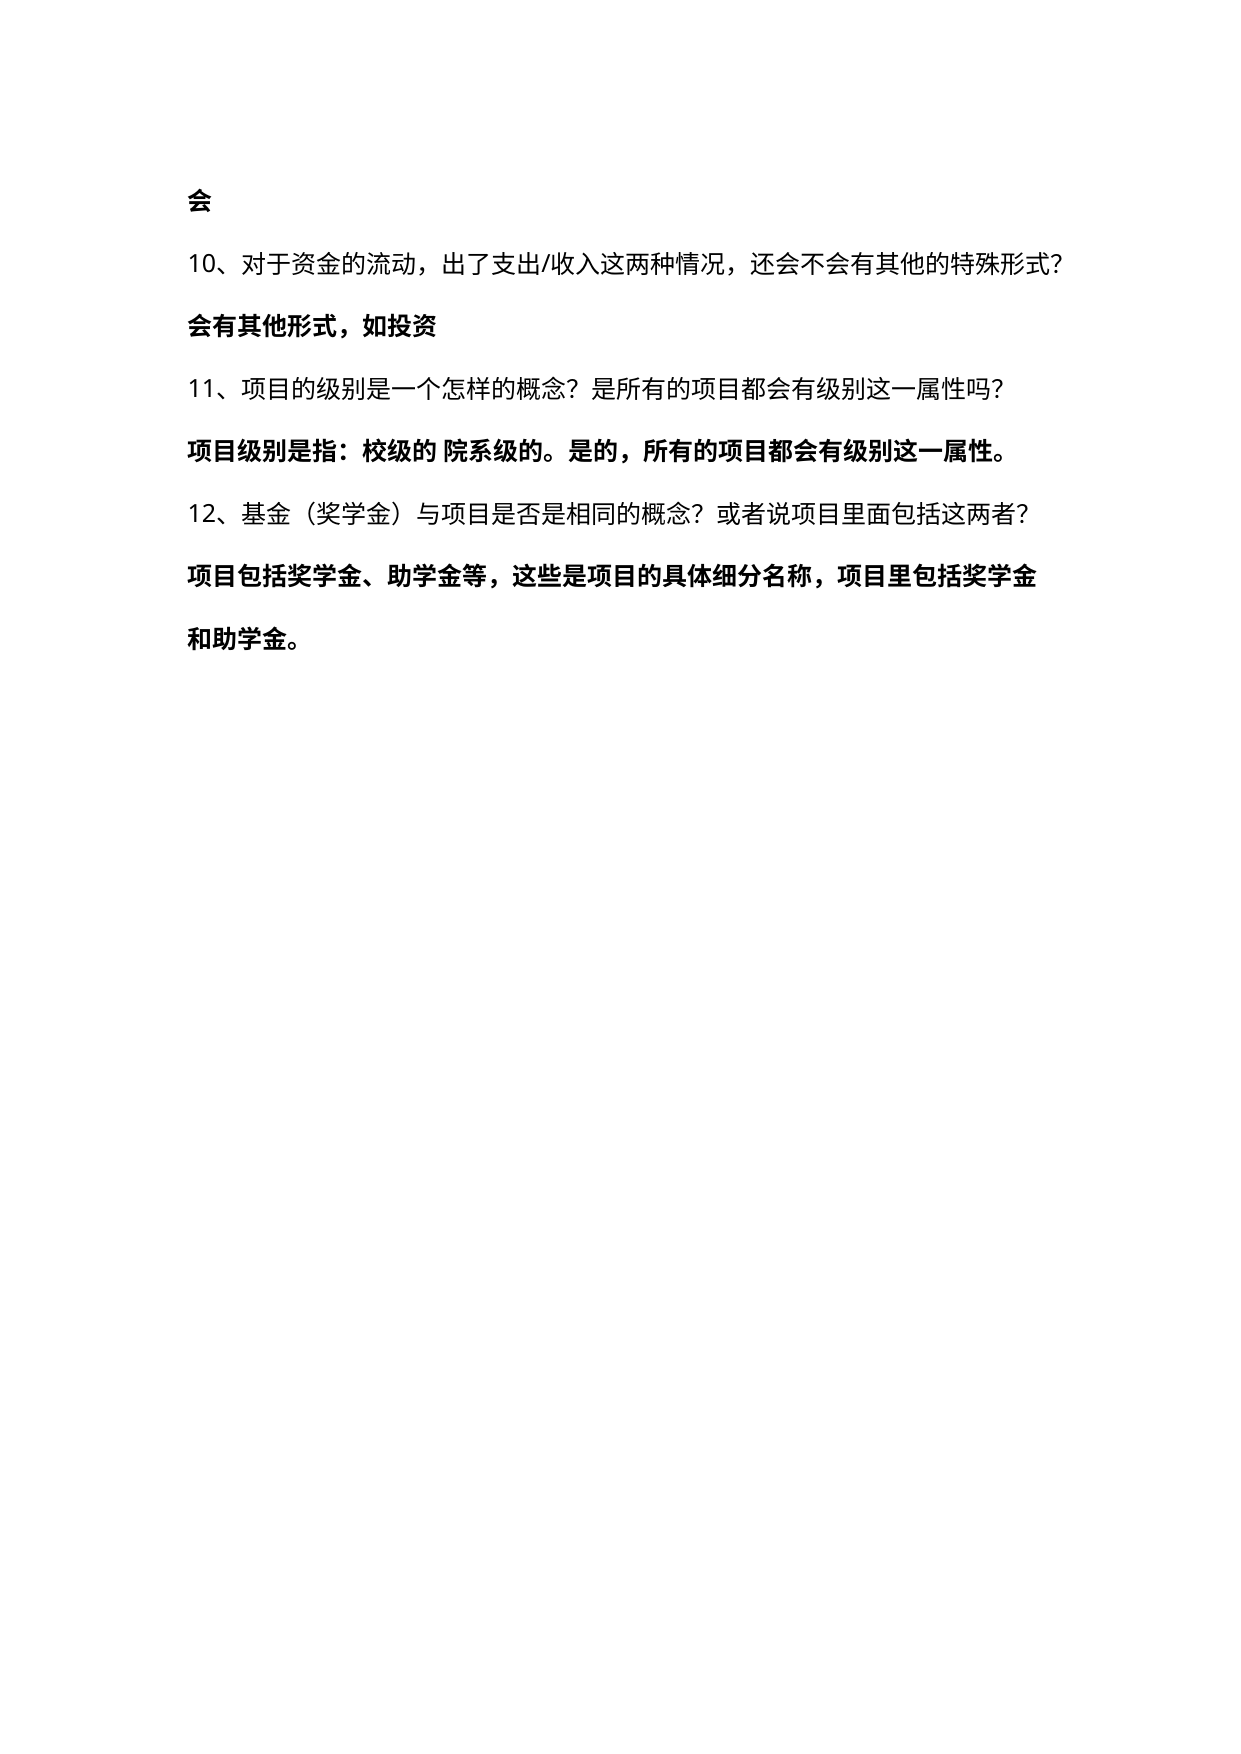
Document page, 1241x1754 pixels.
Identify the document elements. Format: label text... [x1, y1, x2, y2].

text 会 10、对于资金的流动，出了支出/收入这两种情况，还会不会有其他的特殊形式？ [187, 158, 1053, 283]
text 11、项目的级别是一个怎样的概念？是所有的项目都会有级别这一属性吗？ [187, 346, 1053, 408]
text 项目包括奖学金、助学金等，这些是项目的具体细分名称，项目里包括奖学金和助学金。 [187, 533, 1053, 658]
text 项目级别是指：校级的 院系级的。是的，所有的项目都会有级别这一属性。 12、基金（奖学金）与项目是否是相同的概念？或者说项目里面包括这两者？ [187, 408, 1053, 533]
text 会有其他形式，如投资 [187, 283, 1053, 346]
